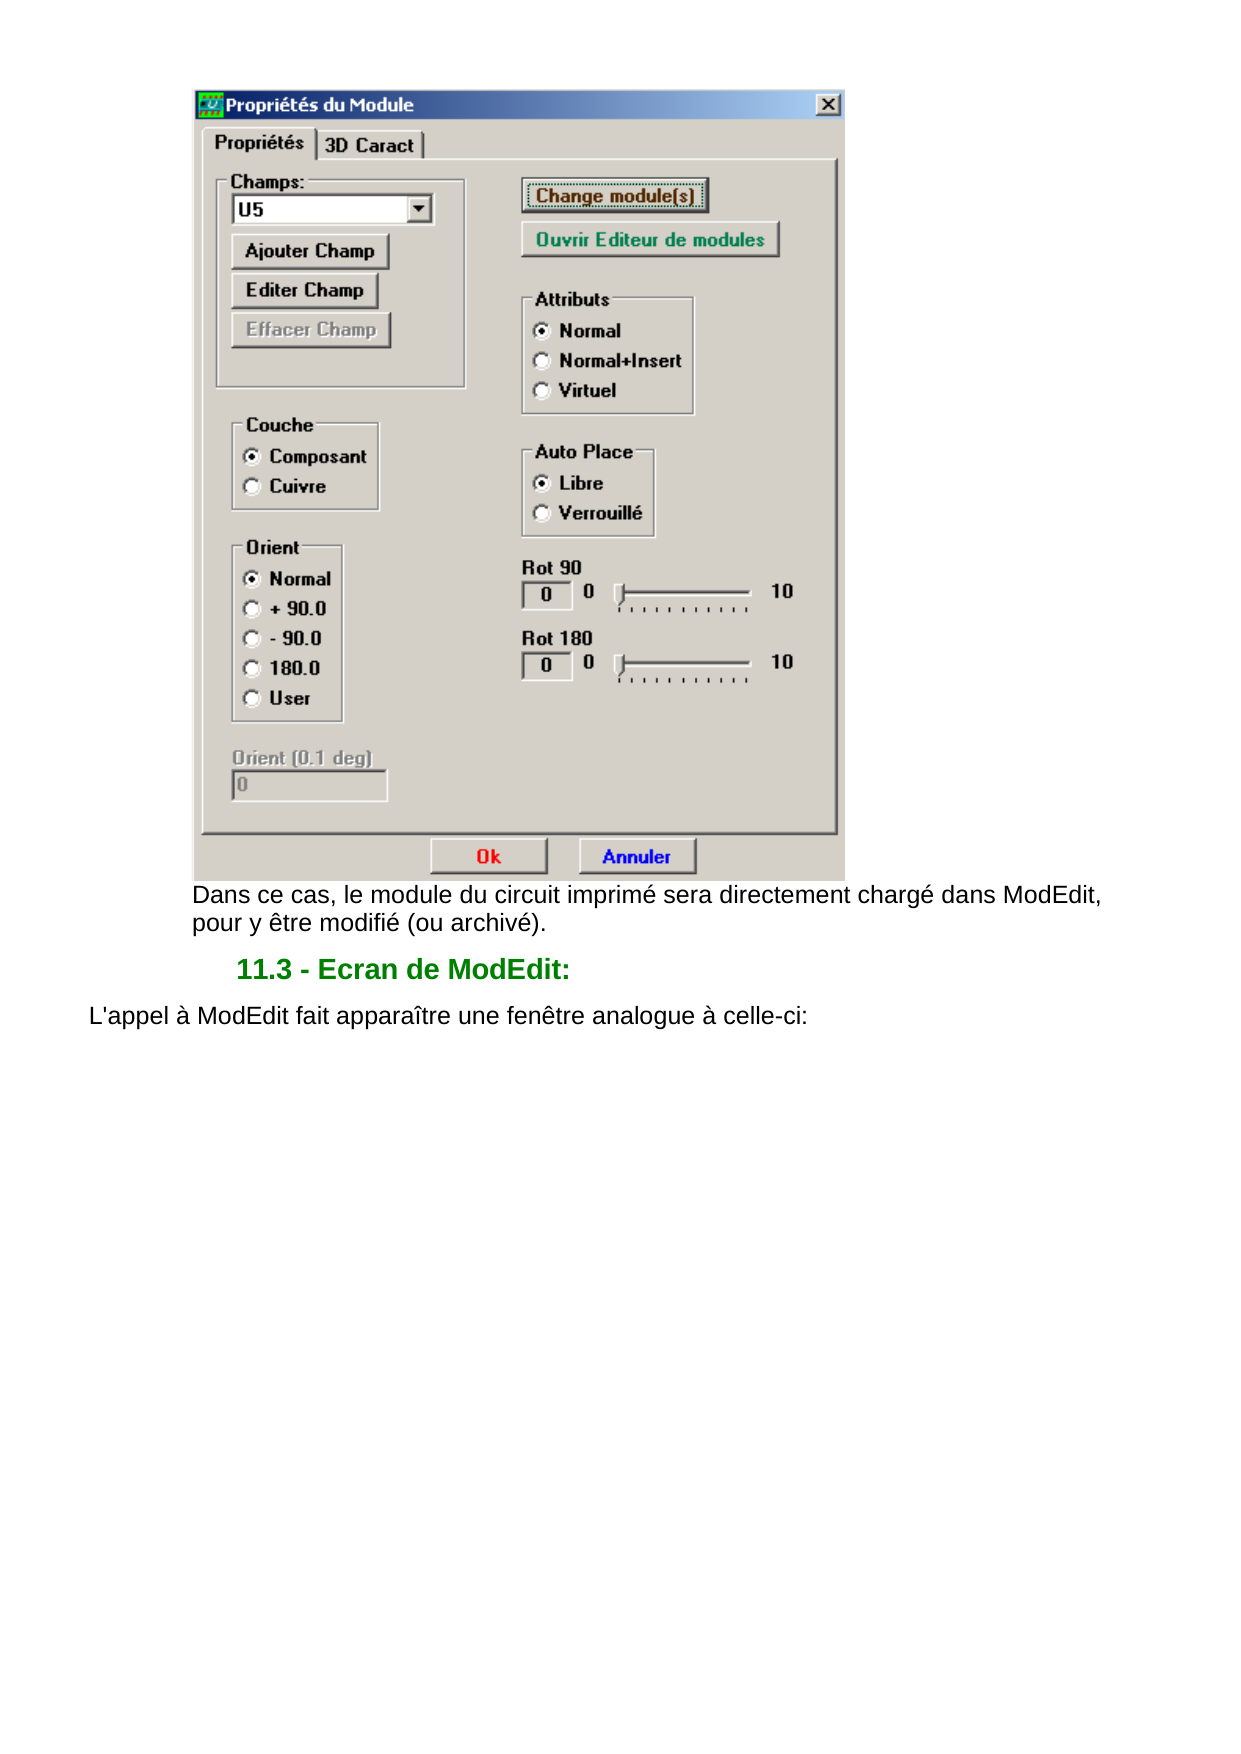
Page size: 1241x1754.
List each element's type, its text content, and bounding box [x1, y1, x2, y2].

text L'appel à ModEdit fait apparaître une fenêtre analogue à celle-ci: [88, 1002, 1152, 1029]
subtitle Ecran de ModEdit: [162, 953, 1152, 985]
list Dans ce cas, le module du circuit imprimé sera directement chargé dans ModEdit, pour y être modifié (ou archivé). [162, 88, 1152, 937]
